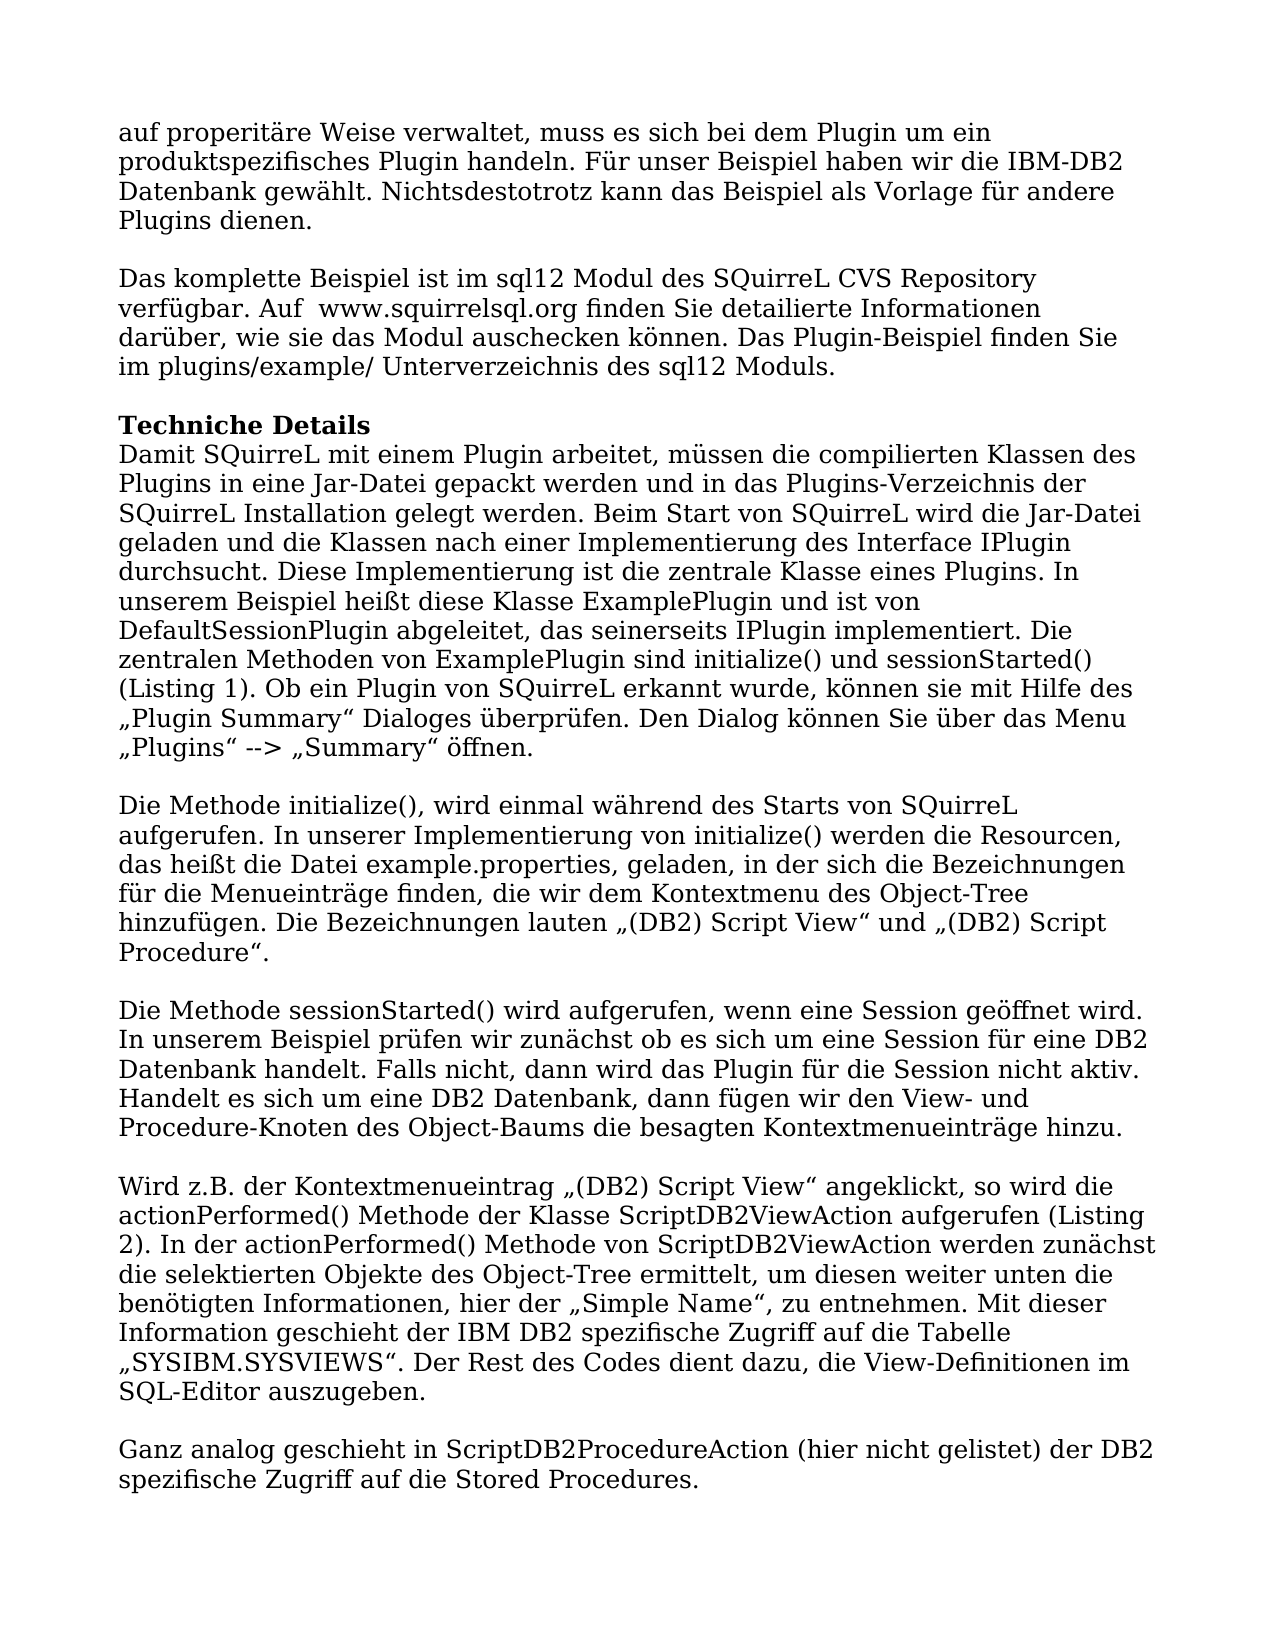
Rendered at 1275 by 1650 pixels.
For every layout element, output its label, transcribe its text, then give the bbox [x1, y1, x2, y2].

text Techniche Details [118, 411, 1157, 440]
text Ganz analog geschieht in ScriptDB2ProcedureAction (hier nicht gelistet) der DB2 spezifische Zugriff auf die Stored Procedures. [118, 1436, 1157, 1494]
text Die Methode sessionStarted() wird aufgerufen, wenn eine Session geöffnet wird. In unserem Beispiel prüfen wir zunächst ob es sich um eine Session für eine DB2 Datenbank handelt. Falls nicht, dann wird das Plugin für die Session nicht aktiv. Handelt es sich um eine DB2 Datenbank, dann fügen wir den View- und Procedure-Knoten des Object-Baums die besagten Kontextmenueinträge hinzu. [118, 996, 1157, 1143]
text auf properitäre Weise verwaltet, muss es sich bei dem Plugin um ein produktspezifisches Plugin handeln. Für unser Beispiel haben wir die IBM-DB2 Datenbank gewählt. Nichtsdestotrotz kann das Beispiel als Vorlage für andere Plugins dienen. [118, 118, 1157, 235]
text Das komplette Beispiel ist im sql12 Modul des SQuirreL CVS Repository verfügbar. Auf www.squirrelsql.org finden Sie detailierte Informationen darüber, wie sie das Modul auschecken können. Das Plugin-Beispiel finden Sie im plugins/example/ Unterverzeichnis des sql12 Moduls. [118, 264, 1157, 382]
text Die Methode initialize(), wird einmal während des Starts von SQuirreL aufgerufen. In unserer Implementierung von initialize() werden die Resourcen, das heißt die Datei example.properties, geladen, in der sich die Bezeichnungen für die Menueinträge finden, die wir dem Kontextmenu des Object-Tree hinzufügen. Die Bezeichnungen lauten „(DB2) Script View“ und „(DB2) Script Procedure“. [118, 792, 1157, 967]
text Wird z.B. der Kontextmenueintrag „(DB2) Script View“ angeklickt, so wird die actionPerformed() Methode der Klasse ScriptDB2ViewAction aufgerufen (Listing 2). In der actionPerformed() Methode von ScriptDB2ViewAction werden zunächst die selektierten Objekte des Object-Tree ermittelt, um diesen weiter unten die benötigten Informationen, hier der „Simple Name“, zu entnehmen. Mit dieser Information geschieht der IBM DB2 spezifische Zugriff auf die Tabelle „SYSIBM.SYSVIEWS“. Der Rest des Codes dient dazu, die View-Definitionen im SQL-Editor auszugeben. [118, 1172, 1157, 1406]
text Damit SQuirreL mit einem Plugin arbeitet, müssen die compilierten Klassen des Plugins in eine Jar-Datei gepackt werden und in das Plugins-Verzeichnis der SQuirreL Installation gelegt werden. Beim Start von SQuirreL wird die Jar-Datei geladen und die Klassen nach einer Implementierung des Interface IPlugin durchsucht. Diese Implementierung ist die zentrale Klasse eines Plugins. In unserem Beispiel heißt diese Klasse ExamplePlugin und ist von DefaultSessionPlugin abgeleitet, das seinerseits IPlugin implementiert. Die zentralen Methoden von ExamplePlugin sind initialize() und sessionStarted() (Listing 1). Ob ein Plugin von SQuirreL erkannt wurde, können sie mit Hilfe des „Plugin Summary“ Dialoges überprüfen. Den Dialog können Sie über das Menu „Plugins“ --> „Summary“ öffnen. [118, 440, 1157, 762]
